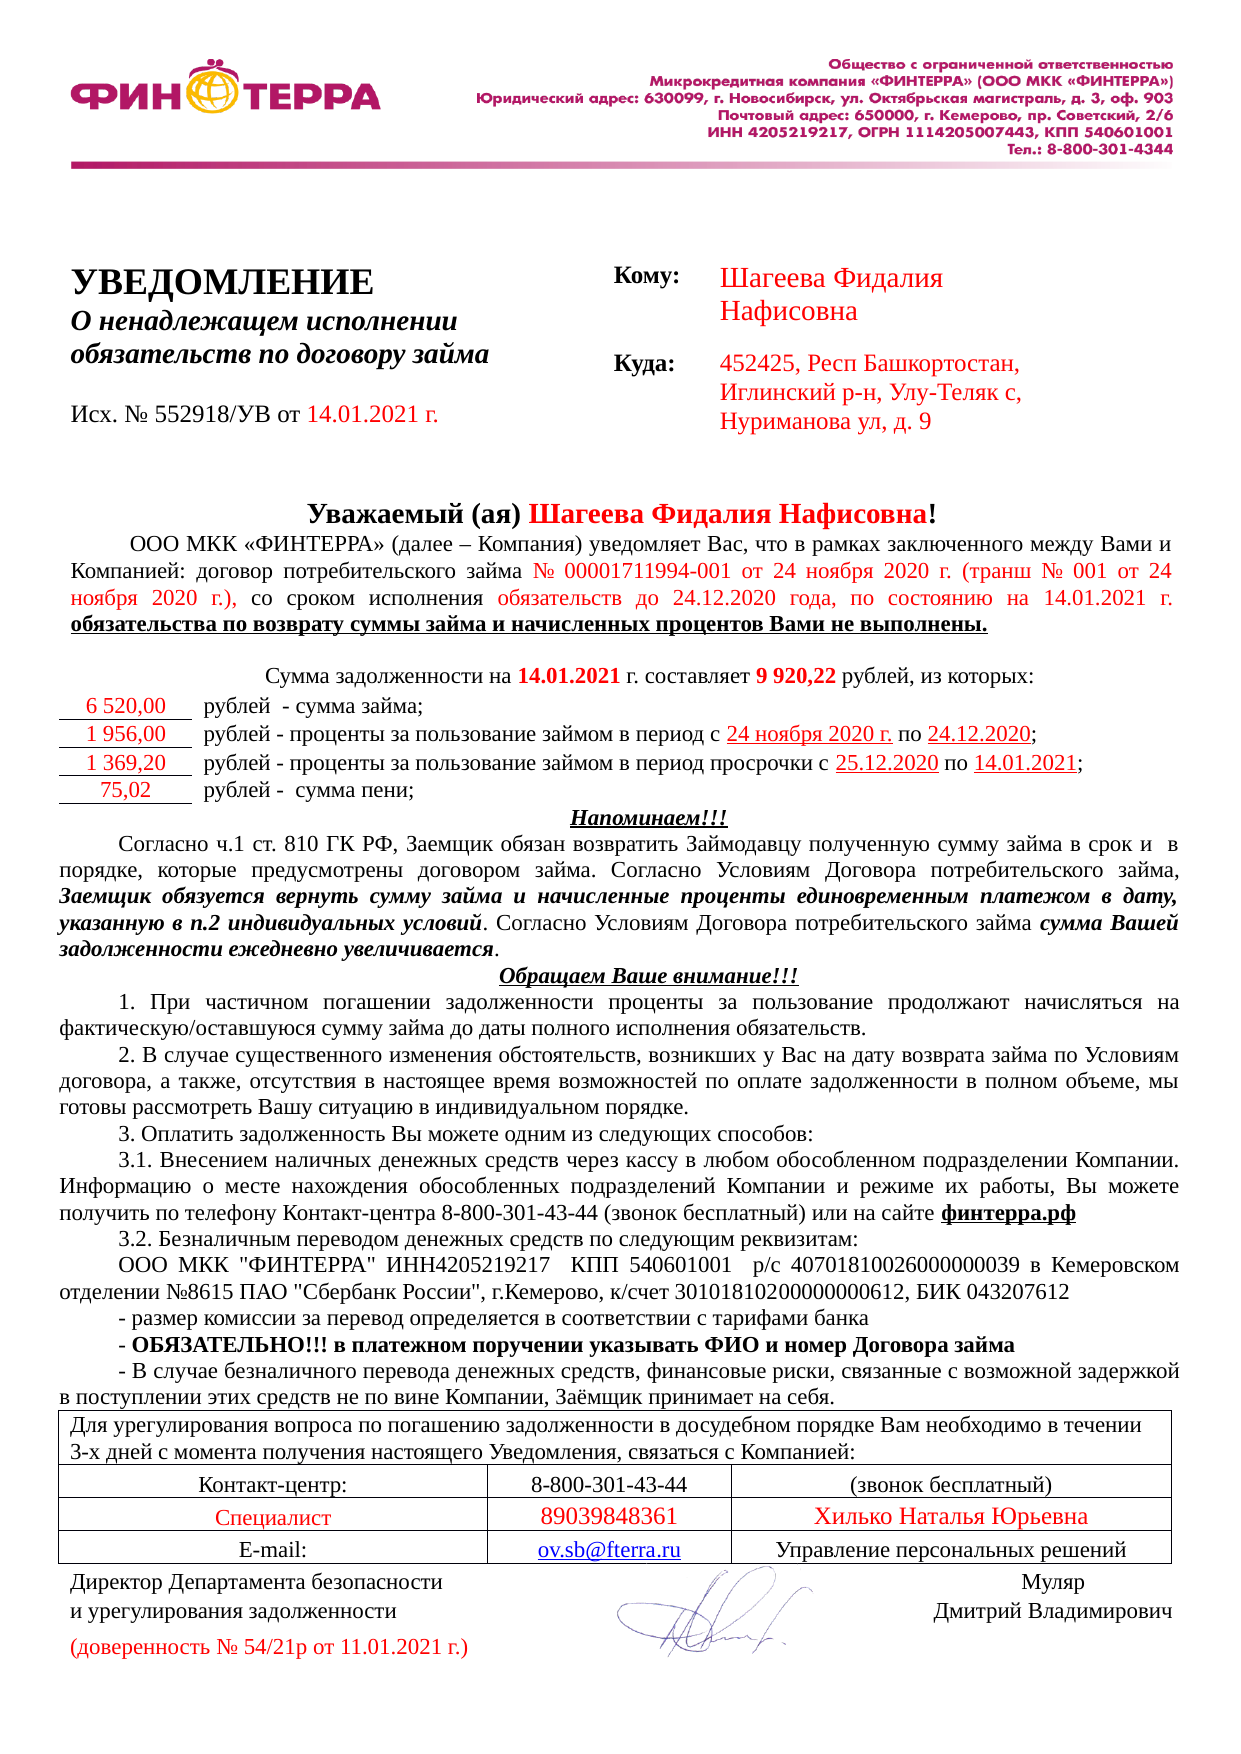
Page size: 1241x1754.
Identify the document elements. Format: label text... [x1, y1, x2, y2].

table_cell Муляр [915, 1563, 1191, 1594]
table_cell [1015, 1623, 1116, 1659]
table_cell Директор Департамента безопасности [59, 1564, 516, 1594]
table_cell [1166, 1623, 1191, 1659]
text 1. При частичном погашении задолженности проценты за пользование продолжают начисляться на фактическую/оставшуюся сумму займа до даты полного исполнения обязательств. [59, 988, 1181, 1041]
table_cell [1069, 260, 1184, 496]
table_cell рублей - проценты за пользование займом в период просрочки с 25.12.2020 по 14.01.2021; [192, 747, 1196, 775]
table_cell [1172, 1530, 1191, 1563]
table_header [1172, 1410, 1191, 1464]
table_cell рублей - сумма пени; [192, 775, 1196, 802]
table_cell 452425, Респ Башкортостан, Иглинский р-н, Улу-Теляк с, Нуриманова ул, д. 9 [708, 348, 1069, 496]
table_header рублей - сумма займа; [192, 688, 1196, 718]
text Напоминаем!!! [59, 803, 1181, 830]
table_header [59, 59, 1184, 260]
table_cell УВЕДОМЛЕНИЕ О ненадлежащем исполнении обязательств по договору займа Исх. № 552918/УВ от 14.01.2021 г. [59, 260, 602, 496]
text - ОБЯЗАТЕЛЬНО!!! в платежном поручении указывать ФИО и номер Договора займа [59, 1331, 1181, 1357]
table_cell 89039848361 [488, 1498, 731, 1530]
table_cell [1116, 1623, 1166, 1659]
table_cell рублей - проценты за пользование займом в период с 24 ноября 2020 г. по 24.12.2020; [192, 719, 1196, 747]
text 3.1. Внесением наличных денежных средств через кассу в любом обособленном подразделении Компании. Информацию о месте нахождения обособленных подразделений Компании и режиме их работы, Вы можете получить по телефону Контакт-центра 8-800-301-43-44 (звонок бесплатный) или на сайте финтерра.рф [59, 1146, 1181, 1225]
table_cell Контакт-центр: [59, 1465, 487, 1497]
table_cell (доверенность № 54/21р от 11.01.2021 г.) [59, 1623, 516, 1659]
text 3.2. Безналичным переводом денежных средств по следующим реквизитам: [59, 1225, 1181, 1252]
table_cell Кому: [603, 260, 708, 348]
text ООО МКК "ФИНТЕРРА" ИНН4205219217 КПП 540601001 р/с 40701810026000000039 в Кемеровском отделении №8615 ПАО "Сбербанк России", г.Кемерово, к/счет 30101810200000000612, БИК 043207612 [59, 1252, 1181, 1304]
text Обращаем Ваше внимание!!! [59, 962, 1181, 988]
text Согласно ч.1 ст. 810 ГК РФ, Заемщик обязан возвратить Займодавцу полученную сумму займа в срок и в порядке, которые предусмотрены договором займа. Согласно Условиям Договора потребительского займа, Заемщик обязуется вернуть сумму займа и начисленные проценты единовременным платежом в дату, указанную в п.2 индивидуальных условий. Согласно Условиям Договора потребительского займа сумма Вашей задолженности ежедневно увеличивается. [59, 830, 1181, 962]
table_cell Шагеева Фидалия Нафисовна [708, 260, 1069, 348]
table_cell Хилько Наталья Юрьевна [732, 1498, 1171, 1530]
table_cell Специалист [59, 1498, 487, 1530]
table_cell [915, 1623, 1015, 1659]
table_header 6 520,00 [59, 688, 192, 718]
table_cell [1172, 1497, 1191, 1530]
picture [614, 1563, 818, 1659]
table_cell [818, 1564, 915, 1659]
table_cell 1 956,00 [59, 720, 192, 747]
table_cell Дмитрий Владимирович [915, 1594, 1191, 1623]
table_cell 75,02 [59, 776, 192, 802]
table_cell ov.sb@fterra.ru [488, 1531, 731, 1563]
text - В случае безналичного перевода денежных средств, финансовые риски, связанные с возможной задержкой в поступлении этих средств не по вине Компании, Заёмщик принимает на себя. [59, 1357, 1181, 1410]
table_cell E-mail: [59, 1531, 487, 1563]
text Сумма задолженности на 14.01.2021 г. составляет 9 920,22 рублей, из которых: [59, 662, 1181, 688]
table_header Для урегулирования вопроса по погашению задолженности в досудебном порядке Вам необходимо в течении 3-х дней с момента получения настоящего Уведомления, связаться с Компанией: [59, 1411, 1171, 1464]
table_cell (звонок бесплатный) [732, 1465, 1171, 1497]
text 3. Оплатить задолженность Вы можете одним из следующих способов: [59, 1120, 1181, 1146]
table_cell и урегулирования задолженности [59, 1594, 516, 1623]
table_cell Куда: [603, 348, 708, 496]
table_cell Управление персональных решений [732, 1531, 1171, 1563]
table_cell [1172, 1464, 1191, 1497]
table_cell 1 369,20 [59, 748, 192, 775]
text - размер комиссии за перевод определяется в соответствии с тарифами банка [59, 1304, 1181, 1331]
table_cell [516, 1564, 614, 1659]
table_cell Уважаемый (ая) Шагеева Фидалия Нафисовна! ООО МКК «ФИНТЕРРА» (далее – Компания) уведомляет Вас, что в рамках заключенного между Вами и Компанией: договор потребительского займа № 00001711994-001 от 24 ноября 2020 г. (транш № 001 от 24 ноября 2020 г.), со сроком исполнения обязательств до 24.12.2020 года, по состоянию на 14.01.2021 г. обязательства по возврату суммы займа и начисленных процентов Вами не выполнены. [59, 496, 1184, 662]
picture [70, 59, 1173, 169]
table_cell 8-800-301-43-44 [488, 1465, 731, 1497]
text 2. В случае существенного изменения обстоятельств, возникших у Вас на дату возврата займа по Условиям договора, а также, отсутствия в настоящее время возможностей по оплате задолженности в полном объеме, мы готовы рассмотреть Вашу ситуацию в индивидуальном порядке. [59, 1041, 1181, 1120]
